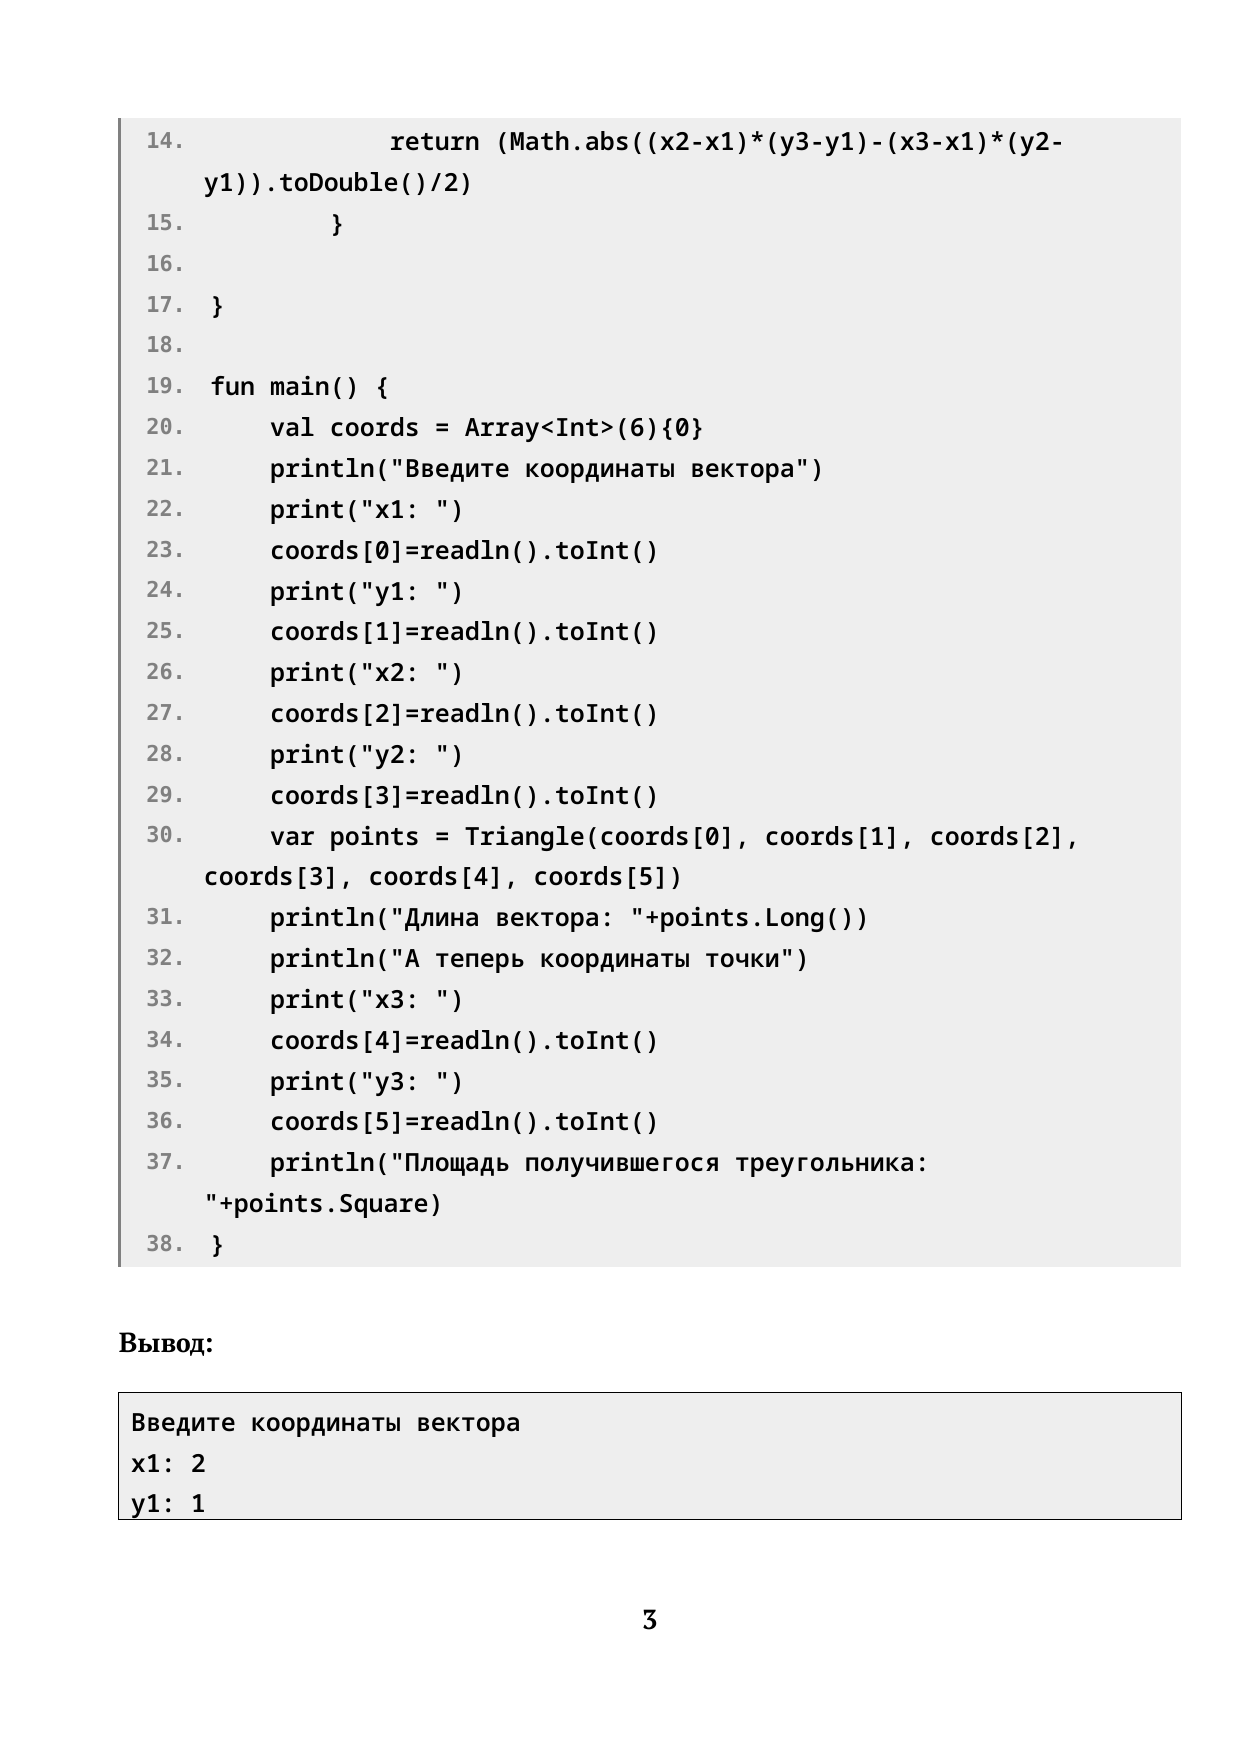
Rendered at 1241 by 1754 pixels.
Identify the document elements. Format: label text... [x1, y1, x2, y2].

list coords[2]=readln().toInt() [121, 690, 1181, 730]
list var points = Triangle(coords[0], coords[1], coords[2], coords[3], coords[4], coords[5]) [121, 812, 1181, 893]
list coords[0]=readln().toInt() [121, 526, 1181, 566]
list fun main() { [121, 363, 1181, 403]
list val coords = Array<Int>(6){0} [121, 404, 1181, 444]
list println("Площадь получившегося треугольника: "+points.Square) [121, 1139, 1181, 1220]
text Вывод: [118, 1325, 1181, 1359]
list coords[4]=readln().toInt() [121, 1016, 1181, 1056]
list } [121, 200, 1181, 240]
list print("y3: ") [121, 1057, 1181, 1097]
list coords[1]=readln().toInt() [121, 608, 1181, 648]
text Введите координаты вектора [119, 1393, 1181, 1433]
list print("x3: ") [121, 976, 1181, 1016]
list println("А теперь координаты точки") [121, 935, 1181, 975]
list println("Длина вектора: "+points.Long()) [121, 894, 1181, 934]
list return (Math.abs((x2-x1)*(y3-y1)-(x3-x1)*(y2-y1)).toDouble()/2) [121, 118, 1181, 199]
list } [121, 1221, 1181, 1267]
list coords[3]=readln().toInt() [121, 771, 1181, 811]
list print("x1: ") [121, 486, 1181, 526]
text y1: 1 [119, 1474, 1181, 1519]
list println("Введите координаты вектора") [121, 445, 1181, 485]
list } [121, 281, 1181, 321]
list coords[5]=readln().toInt() [121, 1098, 1181, 1138]
text x1: 2 [119, 1433, 1181, 1474]
list print("x2: ") [121, 649, 1181, 689]
list print("y2: ") [121, 731, 1181, 771]
list print("y1: ") [121, 567, 1181, 607]
